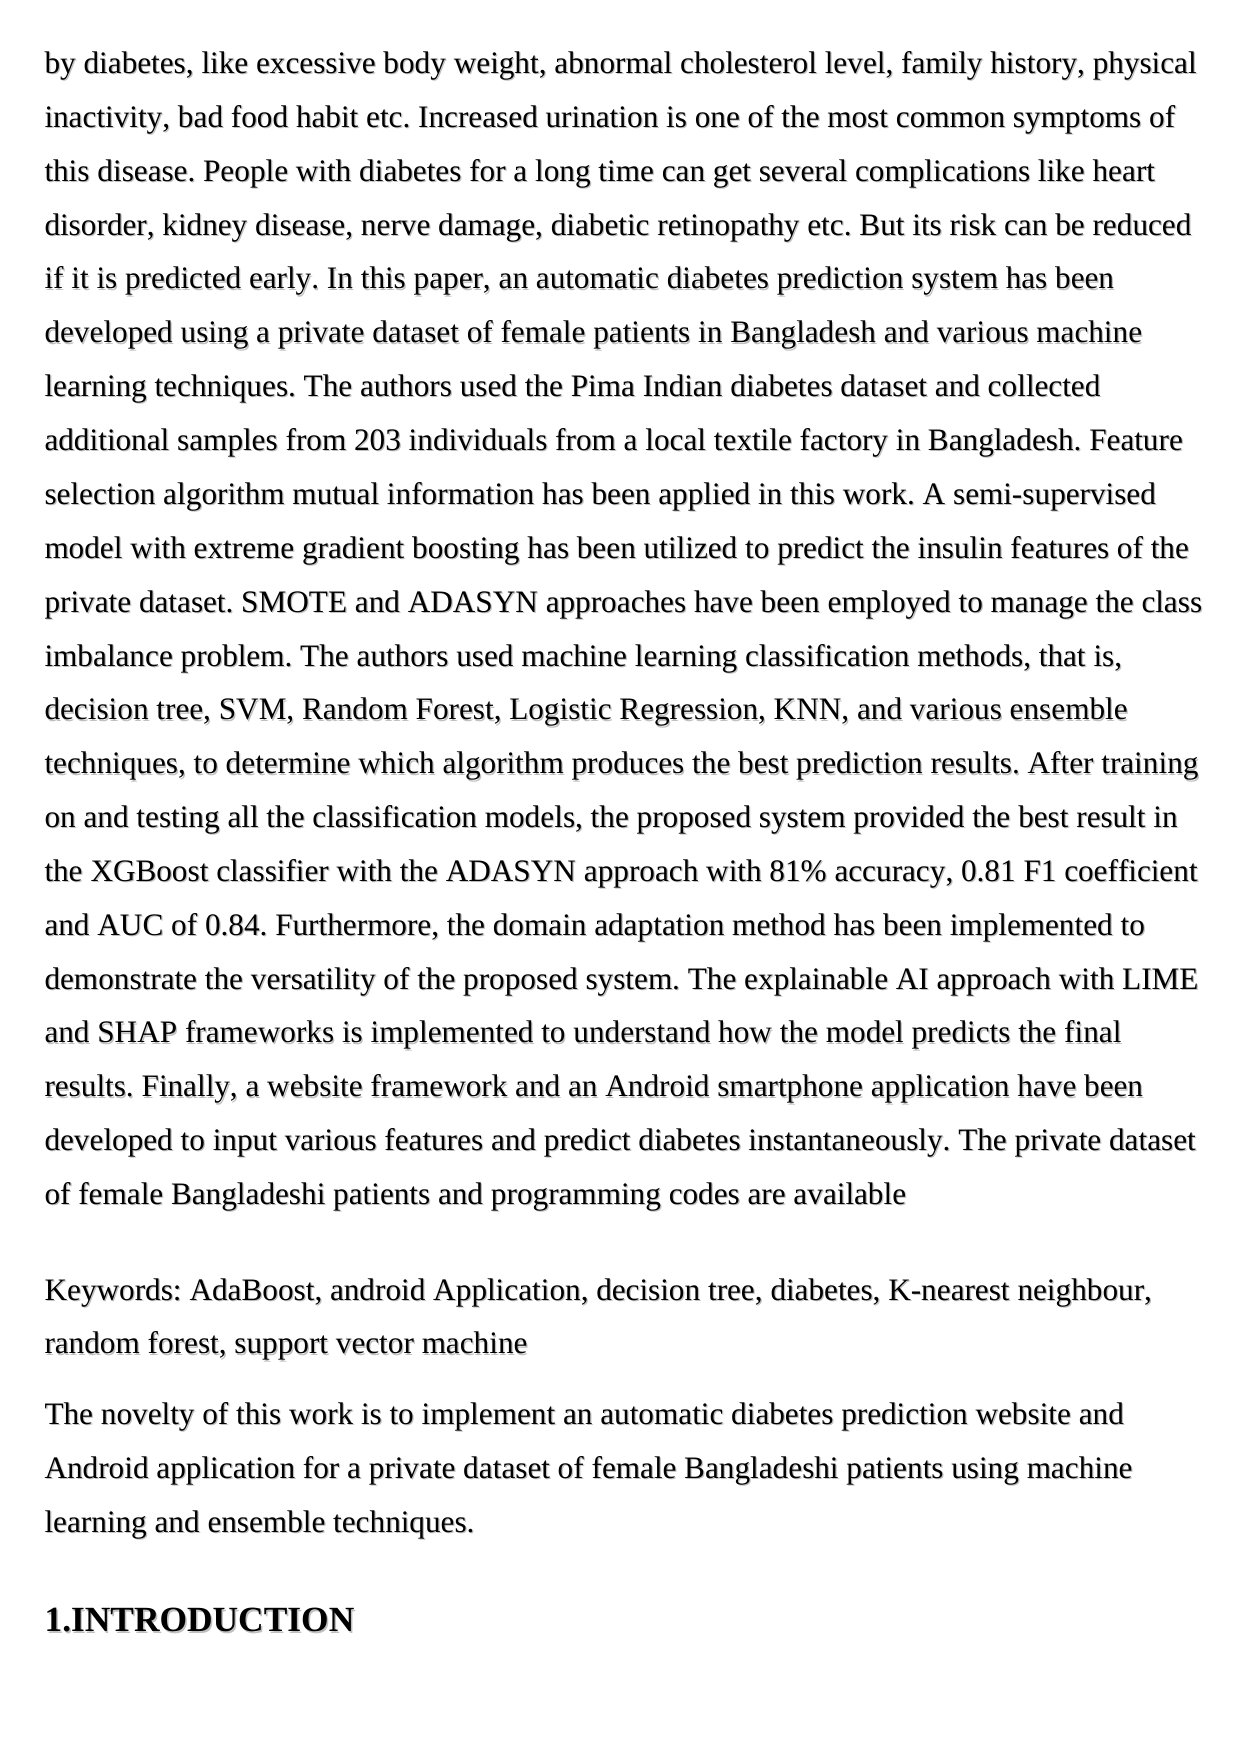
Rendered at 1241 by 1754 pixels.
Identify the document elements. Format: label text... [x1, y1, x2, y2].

text by diabetes, like excessive body weight, abnormal cholesterol level, family history, physical inactivity, bad food habit etc. Increased urination is one of the most common symptoms of this disease. People with diabetes for a long time can get several complications like heart disorder, kidney disease, nerve damage, diabetic retinopathy etc. But its risk can be reduced if it is predicted early. In this paper, an automatic diabetes prediction system has been developed using a private dataset of female patients in Bangladesh and various machine learning techniques. The authors used the Pima Indian diabetes dataset and collected additional samples from 203 individuals from a local textile factory in Bangladesh. Feature selection algorithm mutual information has been applied in this work. A semi‐supervised model with extreme gradient boosting has been utilized to predict the insulin features of the private dataset. SMOTE and ADASYN approaches have been employed to manage the class imbalance problem. The authors used machine learning classification methods, that is, decision tree, SVM, Random Forest, Logistic Regression, KNN, and various ensemble techniques, to determine which algorithm produces the best prediction results. After training on and testing all the classification models, the proposed system provided the best result in the XGBoost classifier with the ADASYN approach with 81% accuracy, 0.81 F1 coefficient and AUC of 0.84. Furthermore, the domain adaptation method has been implemented to demonstrate the versatility of the proposed system. The explainable AI approach with LIME and SHAP frameworks is implemented to understand how the model predicts the final results. Finally, a website framework and an Android smartphone application have been developed to input various features and predict diabetes instantaneously. The private dataset of female Bangladeshi patients and programming codes are available [44, 44, 1211, 1211]
text The novelty of this work is to implement an automatic diabetes prediction website and Android application for a private dataset of female Bangladeshi patients using machine learning and ensemble techniques. [44, 1395, 1211, 1539]
text Keywords: AdaBoost, android Application, decision tree, diabetes, K‐nearest neighbour, random forest, support vector machine [44, 1271, 1211, 1361]
text 1.INTRODUCTION [44, 1598, 1211, 1639]
